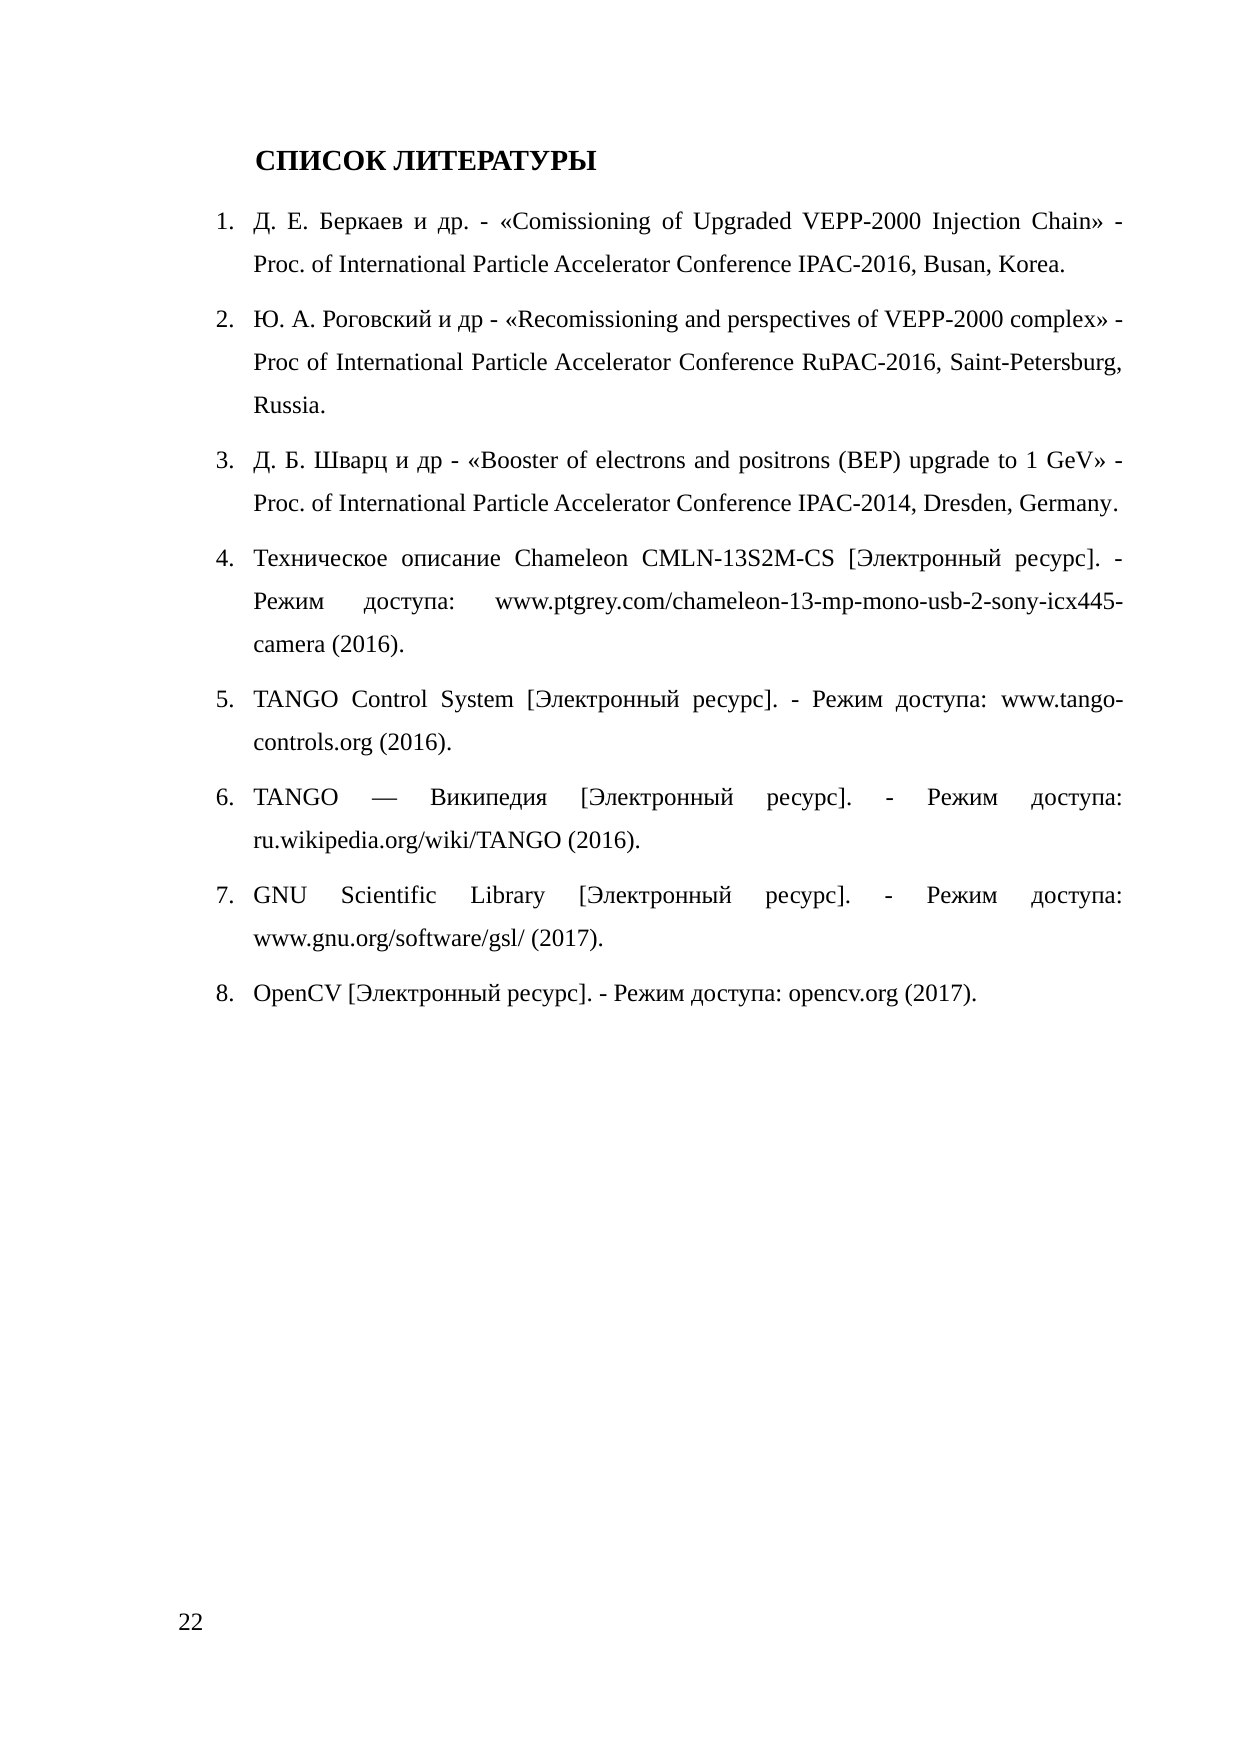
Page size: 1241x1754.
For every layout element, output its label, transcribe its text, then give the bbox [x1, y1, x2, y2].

subtitle СПИСОК ЛИТЕРАТУРЫ [255, 143, 1123, 177]
list Д. Б. Шварц и др - «Booster of electrons and positrons (BEP) upgrade to 1 GeV» - Proc. of International Particle Accelerator Conference IPAC-2014, Dresden, Germany. [216, 445, 1123, 517]
list Техническое описание Chameleon CMLN-13S2M-CS [Электронный ресурс]. - Режим доступа: www.ptgrey.com/chameleon-13-mp-mono-usb-2-sony-icx445-camera (2016). [216, 543, 1123, 658]
list OpenCV [Электронный ресурс]. - Режим доступа: opencv.org (2017). [216, 978, 1123, 1007]
list GNU Scientific Library [Электронный ресурс]. - Режим доступа: www.gnu.org/software/gsl/ (2017). [216, 880, 1123, 952]
list Ю. А. Роговский и др - «Recomissioning and perspectives of VEPP-2000 complex» - Proc of International Particle Accelerator Conference RuPAC-2016, Saint-Petersburg, Russia. [216, 304, 1123, 419]
list TANGO Control System [Электронный ресурс]. - Режим доступа: www.tango-controls.org (2016). [216, 684, 1123, 756]
list TANGO — Википедия [Электронный ресурс]. - Режим доступа: ru.wikipedia.org/wiki/TANGO (2016). [216, 782, 1123, 854]
list Д. Е. Беркаев и др. - «Comissioning of Upgraded VEPP-2000 Injection Chain» - Proc. of International Particle Accelerator Conference IPAC-2016, Busan, Korea. [216, 206, 1123, 278]
